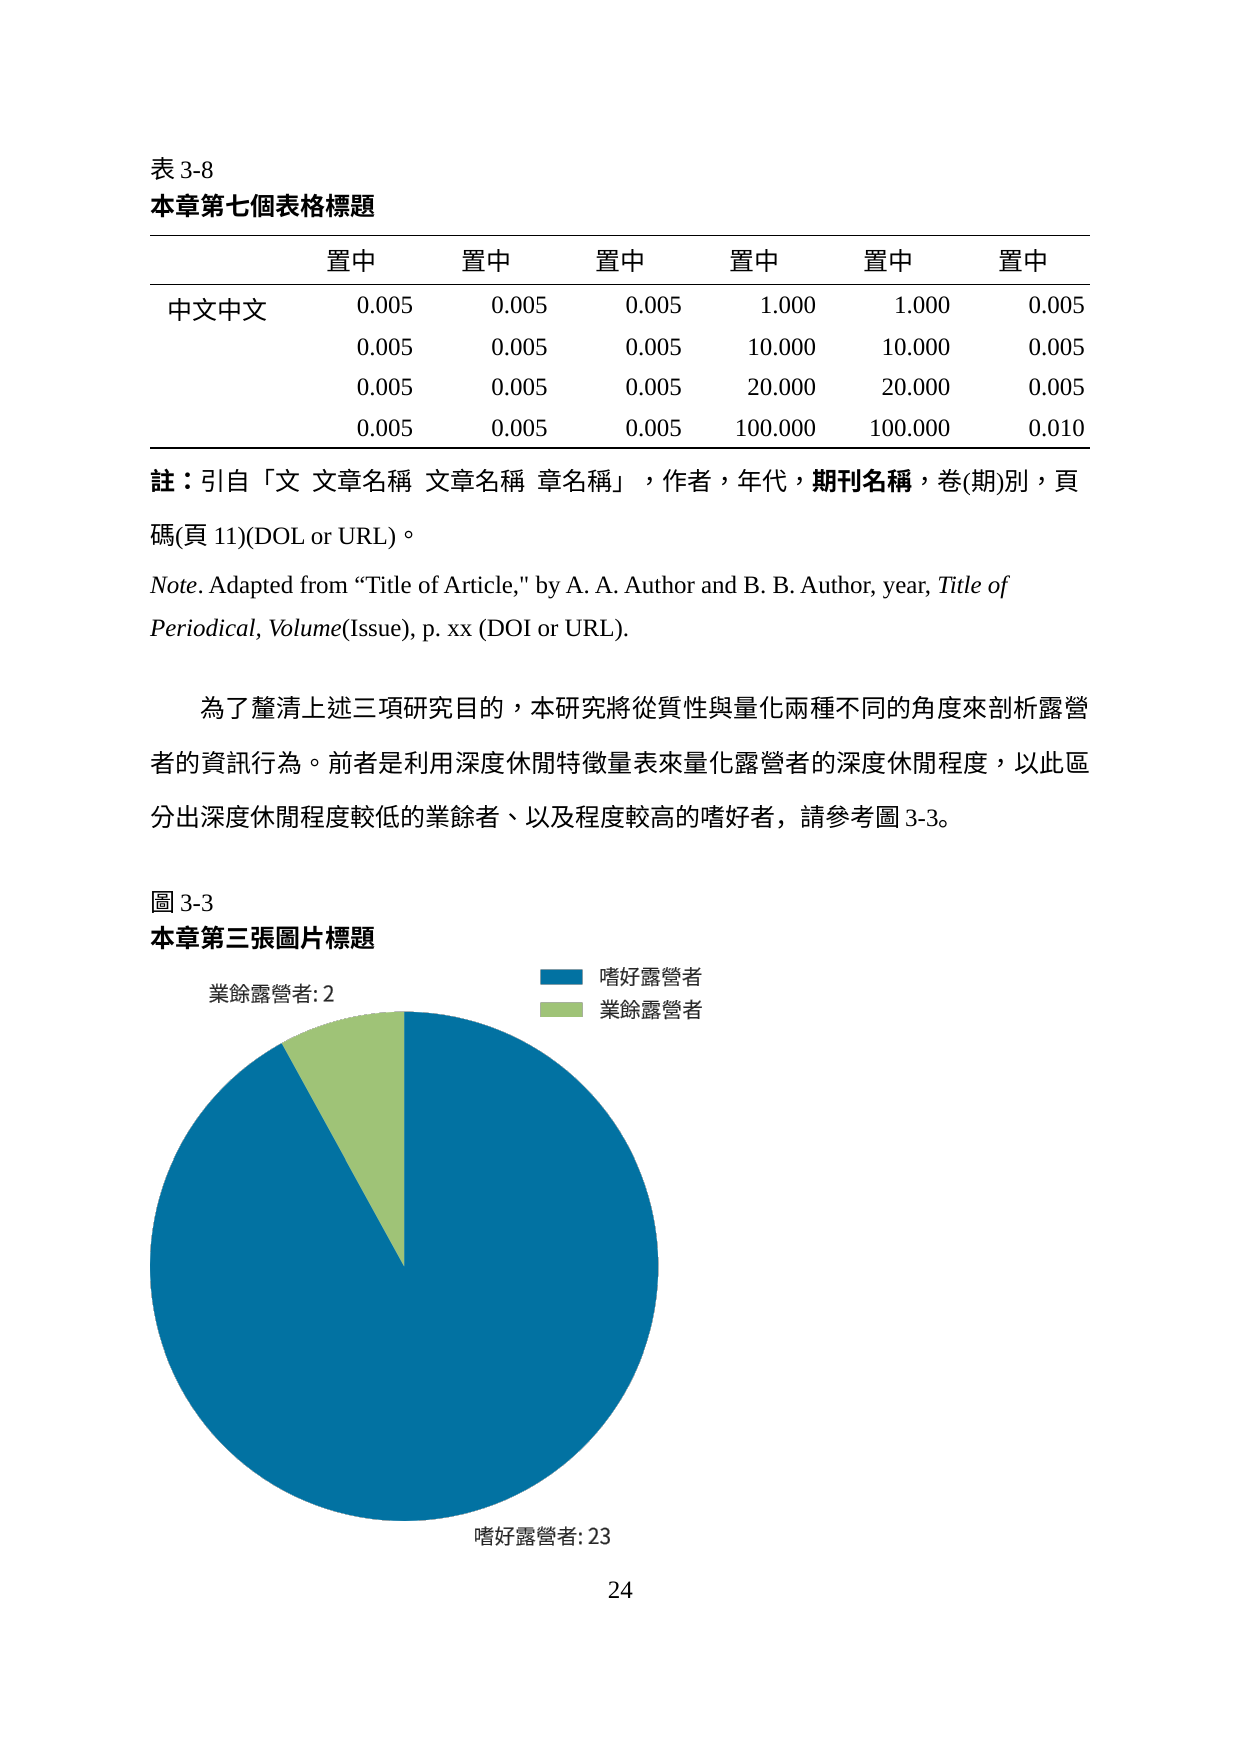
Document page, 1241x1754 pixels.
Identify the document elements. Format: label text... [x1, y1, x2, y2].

table_header 置中 [553, 236, 687, 284]
picture [150, 967, 702, 1546]
table_cell 0.005 [419, 407, 553, 447]
table_cell 0.005 [284, 285, 418, 325]
table_cell 中文中文 [150, 285, 284, 447]
table_header 置中 [419, 236, 553, 284]
text Note. Adapted from “Title of Article," by A. A. Author and B. B. Author, year, Title of Periodical, Volume(Issue), p. xx (DOI or URL). [150, 570, 1090, 642]
table_cell 0.005 [553, 407, 687, 447]
table_cell 0.010 [956, 407, 1090, 447]
table_cell 0.005 [553, 325, 687, 367]
table_cell 0.005 [284, 407, 418, 447]
table_header 置中 [687, 236, 821, 284]
table_cell 0.005 [956, 367, 1090, 407]
table_cell 10.000 [821, 325, 956, 367]
table_cell 20.000 [821, 367, 956, 407]
table_cell 1.000 [687, 285, 821, 325]
table_cell 0.005 [956, 325, 1090, 367]
table_cell 0.005 [419, 325, 553, 367]
table_cell 0.005 [553, 285, 687, 325]
table_cell 0.005 [553, 367, 687, 407]
table_cell 20.000 [687, 367, 821, 407]
text 表3-8 本章第七個表格標題 [150, 150, 1090, 222]
table_cell 0.005 [956, 285, 1090, 325]
text 為了釐清上述三項研究目的，本研究將從質性與量化兩種不同的角度來剖析露營者的資訊行為。前者是利用深度休閒特徵量表來量化露營者的深度休閒程度，以此區分出深度休閒程度較低的業餘者、以及程度較高的嗜好者，請參考圖3-3。 [150, 689, 1090, 834]
table_header [150, 236, 284, 284]
table_header 置中 [956, 236, 1090, 284]
table_cell 0.005 [419, 285, 553, 325]
table_cell 100.000 [687, 407, 821, 447]
table_cell 100.000 [821, 407, 956, 447]
table_header 置中 [821, 236, 956, 284]
text 圖3-3 本章第三張圖片標題 [150, 882, 1090, 954]
text 註：引自「文 文章名稱 文章名稱 章名稱」，作者，年代，期刊名稱，卷(期)別，頁碼(頁11)(DOL or URL)。 [150, 461, 1090, 552]
table_cell 0.005 [419, 367, 553, 407]
table_cell 10.000 [687, 325, 821, 367]
table_cell 1.000 [821, 285, 956, 325]
table_cell 0.005 [284, 367, 418, 407]
table_cell 0.005 [284, 325, 418, 367]
table_header 置中 [284, 236, 418, 284]
